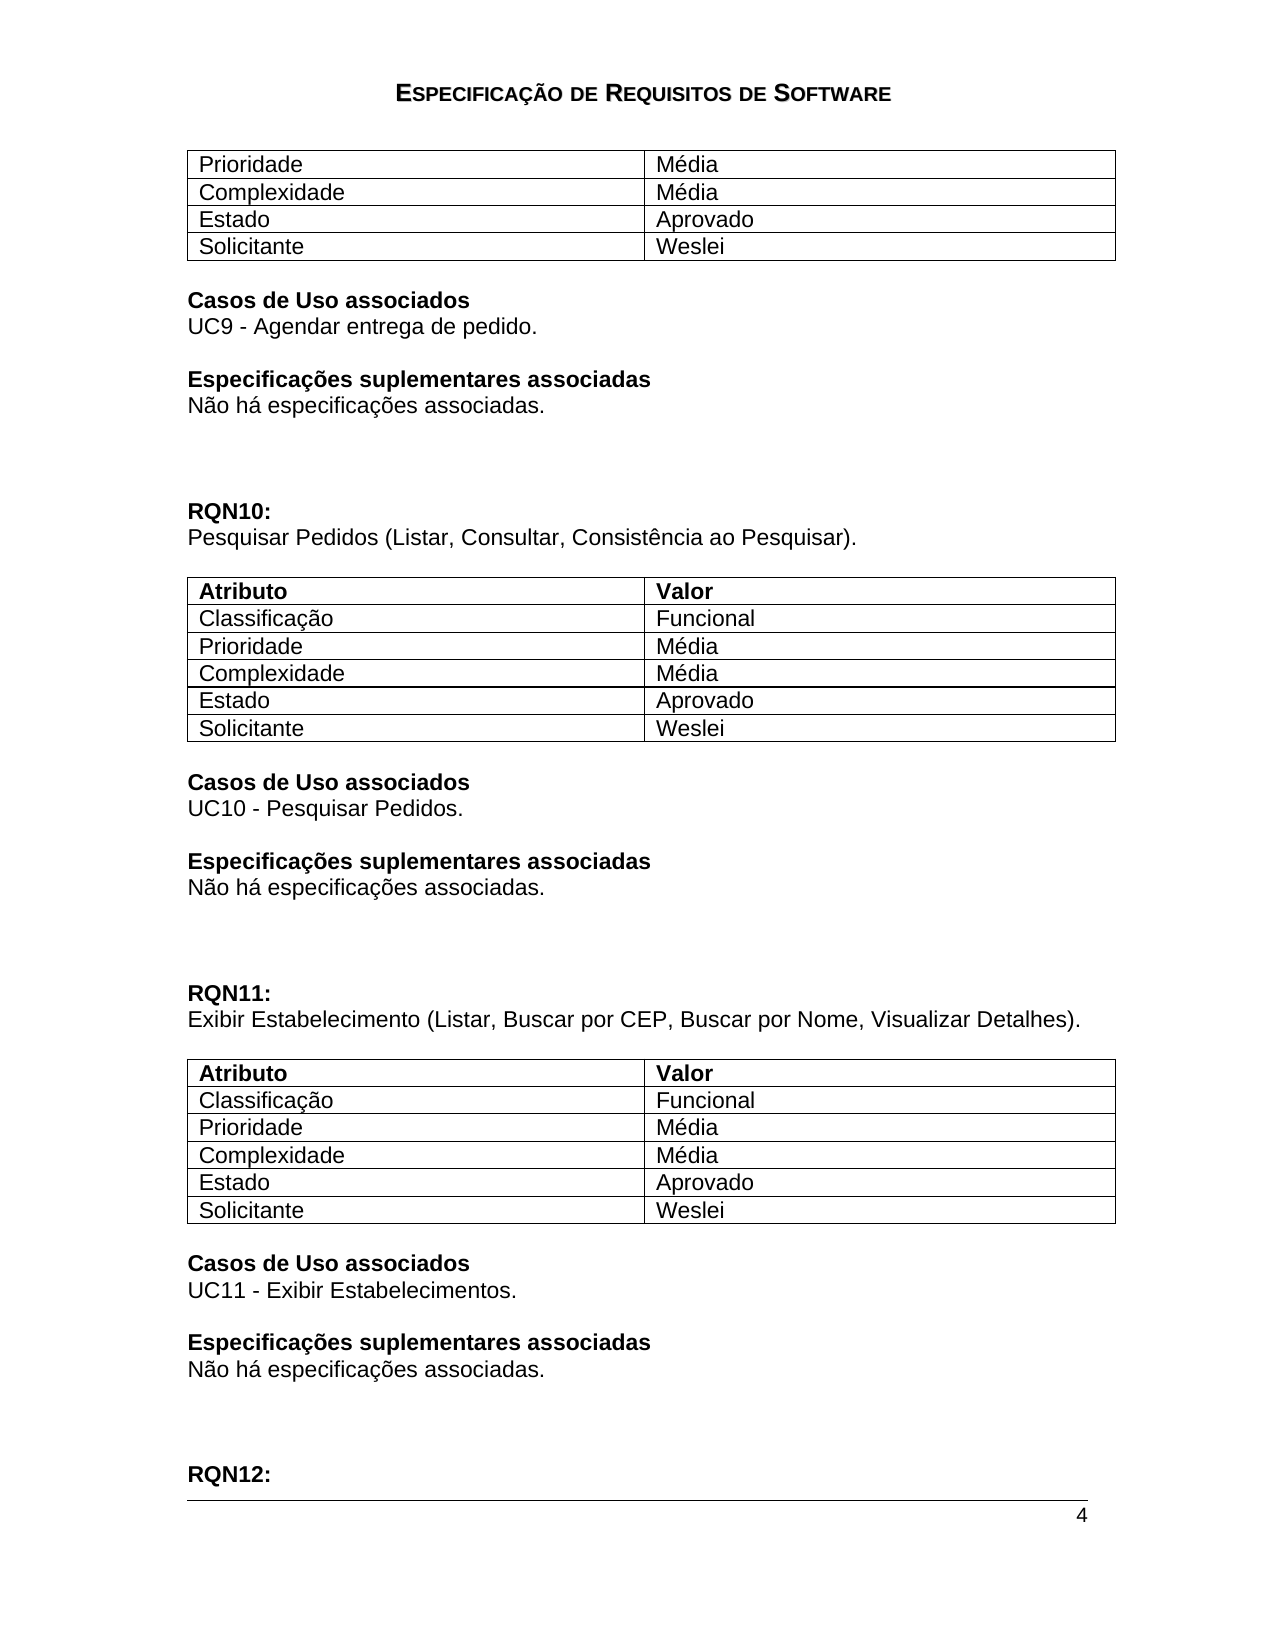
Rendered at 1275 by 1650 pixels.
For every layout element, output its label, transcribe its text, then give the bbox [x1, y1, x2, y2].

table_cell Weslei [645, 1197, 1115, 1223]
table_cell Média [645, 151, 1115, 177]
text Especificações suplementares associadas [187, 366, 1088, 392]
text RQN11: [187, 979, 1088, 1006]
table_header Atributo [188, 1060, 644, 1086]
table_cell Prioridade [188, 633, 644, 659]
table_cell Estado [188, 688, 644, 714]
table_cell Estado [188, 1169, 644, 1196]
text Pesquisar Pedidos (Listar, Consultar, Consistência ao Pesquisar). [187, 524, 1088, 551]
table_cell Classificação [188, 1087, 644, 1113]
table_cell Média [645, 633, 1115, 659]
text UC9 - Agendar entrega de pedido. [187, 313, 1088, 340]
table_cell Complexidade [188, 179, 644, 205]
table_cell Solicitante [188, 1197, 644, 1223]
text Casos de Uso associados [187, 287, 1088, 313]
table_cell Média [645, 660, 1115, 686]
table_cell Weslei [645, 233, 1115, 259]
table_header Valor [645, 578, 1115, 604]
table_header Valor [645, 1060, 1115, 1086]
table_cell Solicitante [188, 715, 644, 741]
text UC11 - Exibir Estabelecimentos. [187, 1277, 1088, 1303]
text Não há especificações associadas. [187, 1356, 1088, 1382]
text Especificações suplementares associadas [187, 1329, 1088, 1356]
table_cell Estado [188, 206, 644, 232]
table_cell Prioridade [188, 151, 644, 177]
table_cell Média [645, 179, 1115, 205]
table_cell Aprovado [645, 206, 1115, 232]
text Não há especificações associadas. [187, 874, 1088, 900]
table_cell Weslei [645, 715, 1115, 741]
text Casos de Uso associados [187, 1250, 1088, 1277]
table_cell Funcional [645, 1087, 1115, 1113]
text Casos de Uso associados [187, 769, 1088, 795]
table_cell Média [645, 1142, 1115, 1168]
text RQN10: [187, 498, 1088, 524]
text Especificações suplementares associadas [187, 848, 1088, 874]
table_cell Prioridade [188, 1114, 644, 1141]
table_cell Aprovado [645, 1169, 1115, 1196]
text RQN12: [187, 1461, 1088, 1487]
table_cell Funcional [645, 605, 1115, 632]
table_cell Complexidade [188, 660, 644, 686]
table_cell Aprovado [645, 688, 1115, 714]
table_cell Classificação [188, 605, 644, 632]
table_header Atributo [188, 578, 644, 604]
table_cell Complexidade [188, 1142, 644, 1168]
text UC10 - Pesquisar Pedidos. [187, 795, 1088, 821]
text Não há especificações associadas. [187, 392, 1088, 419]
table_cell Solicitante [188, 233, 644, 259]
table_cell Média [645, 1114, 1115, 1141]
text Exibir Estabelecimento (Listar, Buscar por CEP, Buscar por Nome, Visualizar Detalhes). [187, 1006, 1088, 1032]
